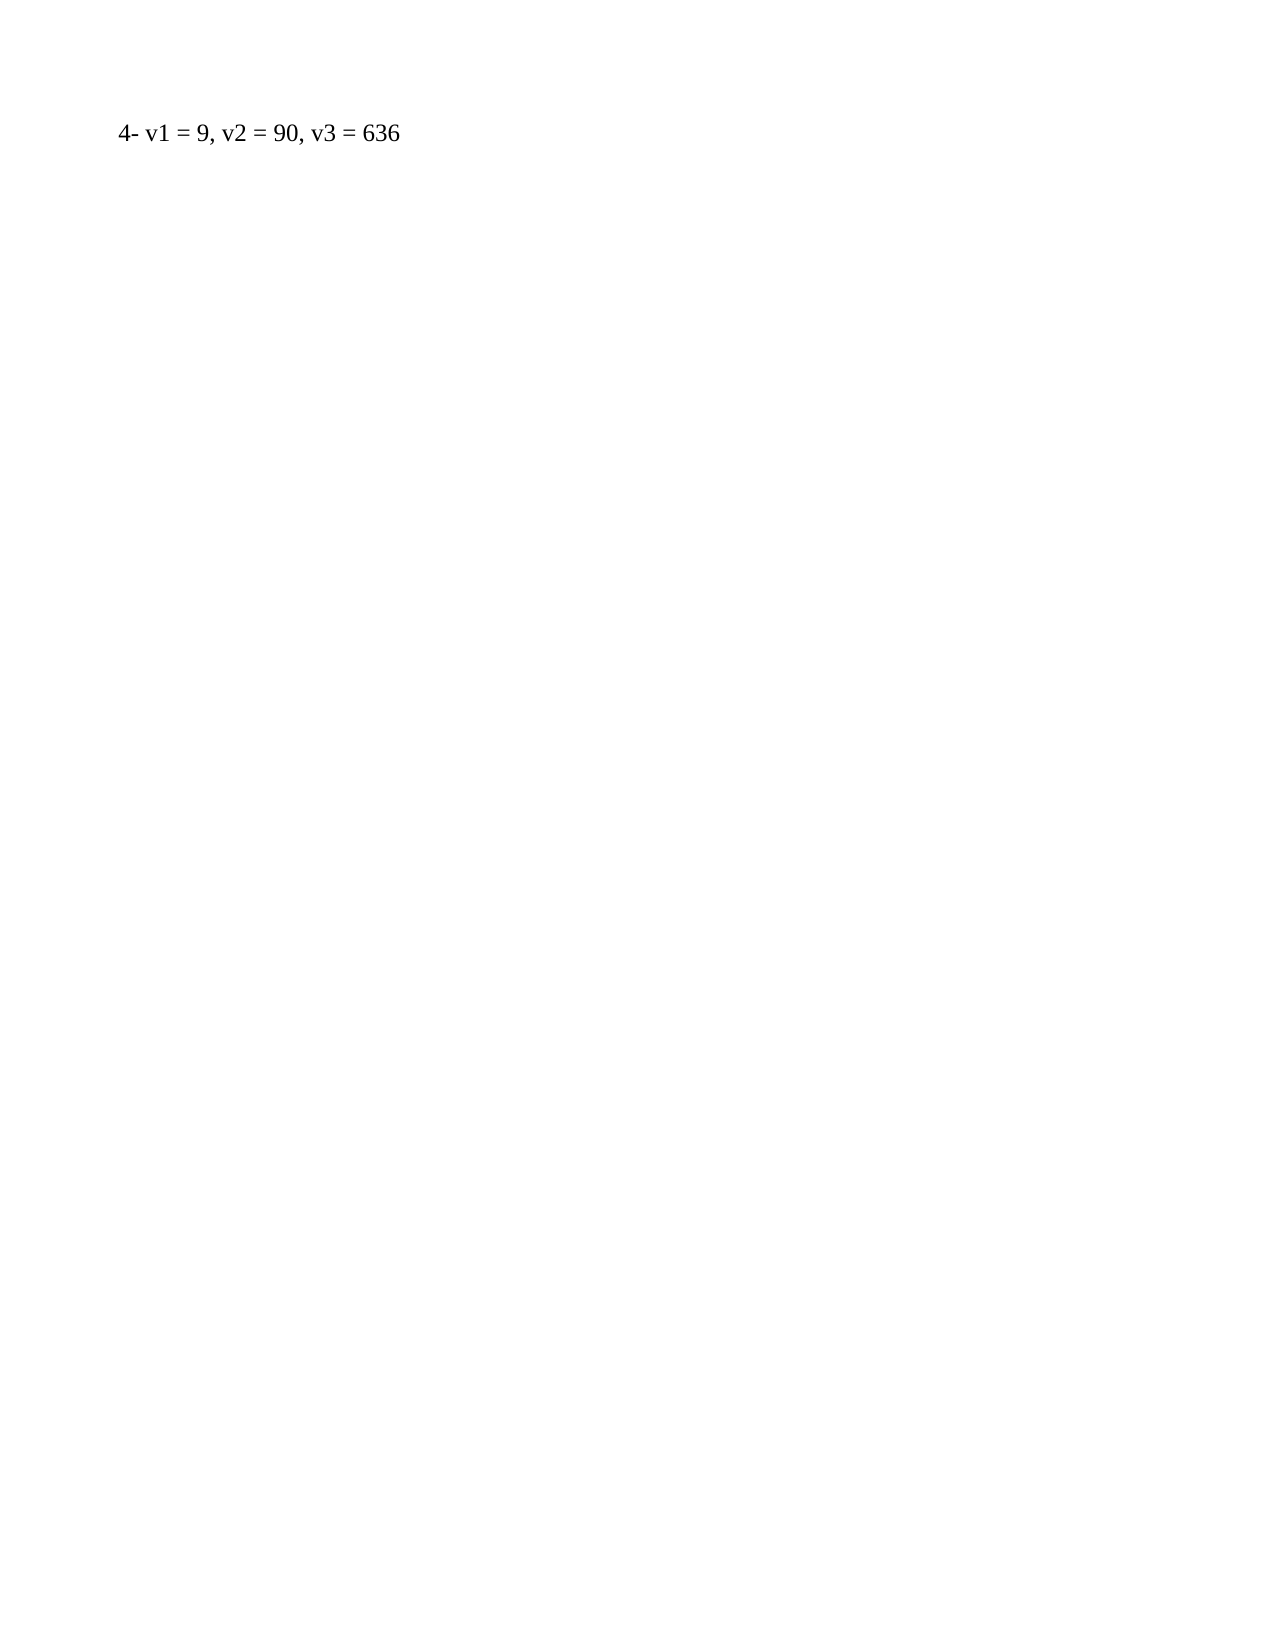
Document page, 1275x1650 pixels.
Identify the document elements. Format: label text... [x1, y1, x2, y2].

text 4- v1 = 9, v2 = 90, v3 = 636 [118, 118, 1157, 147]
